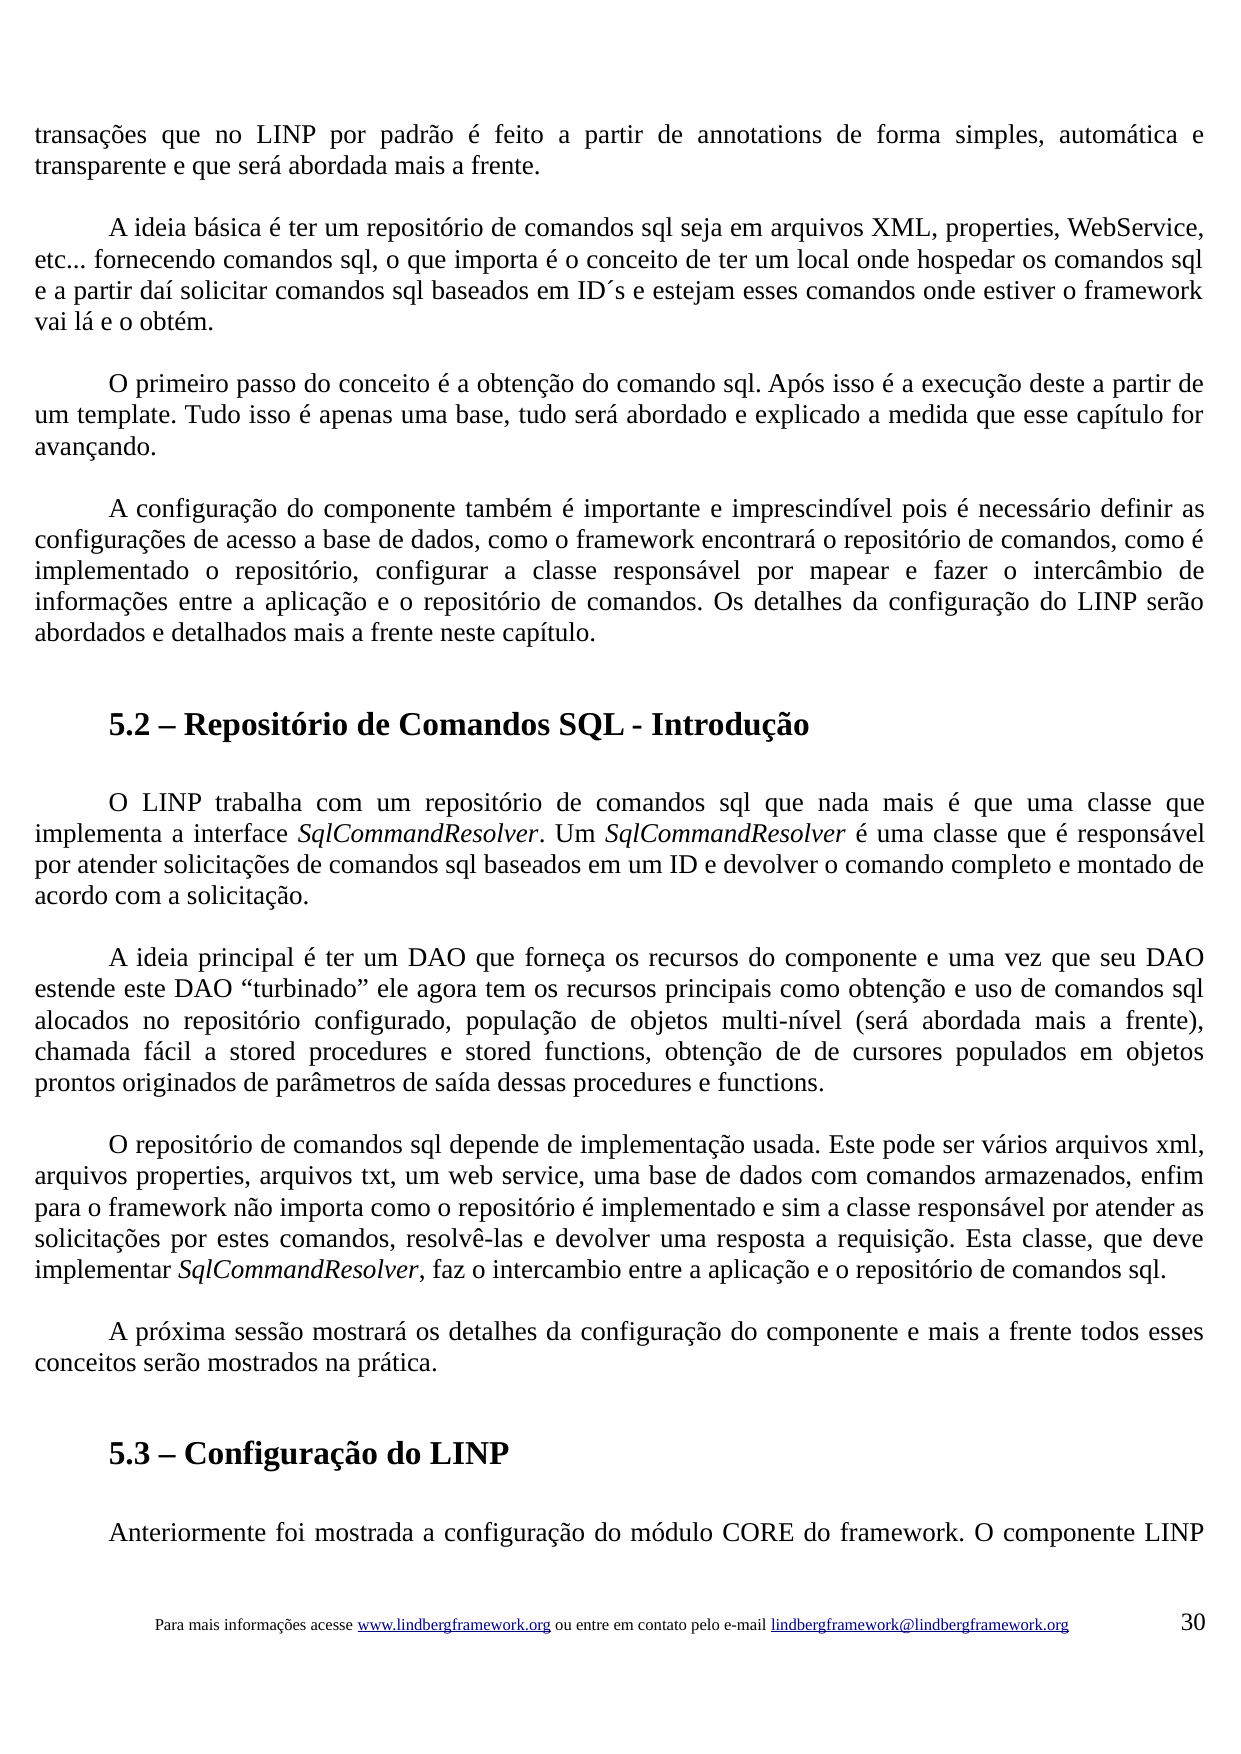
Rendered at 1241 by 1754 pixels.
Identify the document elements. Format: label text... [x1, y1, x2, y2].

text O primeiro passo do conceito é a obtenção do comando sql. Após isso é a execução deste a partir de um template. Tudo isso é apenas uma base, tudo será abordado e explicado a medida que esse capítulo for avançando. [34, 367, 1206, 461]
text O LINP trabalha com um repositório de comandos sql que nada mais é que uma classe que implementa a interface SqlCommandResolver. Um SqlCommandResolver é uma classe que é responsável por atender solicitações de comandos sql baseados em um ID e devolver o comando completo e montado de acordo com a solicitação. [34, 786, 1206, 910]
text A ideia principal é ter um DAO que forneça os recursos do componente e uma vez que seu DAO estende este DAO “turbinado” ele agora tem os recursos principais como obtenção e uso de comandos sql alocados no repositório configurado, população de objetos multi-nível (será abordada mais a frente), chamada fácil a stored procedures e stored functions, obtenção de de cursores populados em objetos prontos originados de parâmetros de saída dessas procedures e functions. [34, 941, 1206, 1097]
text Anteriormente foi mostrada a configuração do módulo CORE do framework. O componente LINP [34, 1516, 1206, 1547]
subtitle 5.3 – Configuração do LINP [94, 1434, 1206, 1472]
text O repositório de comandos sql depende de implementação usada. Este pode ser vários arquivos xml, arquivos properties, arquivos txt, um web service, uma base de dados com comandos armazenados, enfim para o framework não importa como o repositório é implementado e sim a classe responsável por atender as solicitações por estes comandos, resolvê-las e devolver uma resposta a requisição. Esta classe, que deve implementar SqlCommandResolver, faz o intercambio entre a aplicação e o repositório de comandos sql. [34, 1128, 1206, 1284]
text A ideia básica é ter um repositório de comandos sql seja em arquivos XML, properties, WebService, etc... fornecendo comandos sql, o que importa é o conceito de ter um local onde hospedar os comandos sql e a partir daí solicitar comandos sql baseados em ID´s e estejam esses comandos onde estiver o framework vai lá e o obtém. [34, 212, 1206, 336]
text transações que no LINP por padrão é feito a partir de annotations de forma simples, automática e transparente e que será abordada mais a frente. [34, 118, 1206, 180]
text A configuração do componente também é importante e imprescindível pois é necessário definir as configurações de acesso a base de dados, como o framework encontrará o repositório de comandos, como é implementado o repositório, configurar a classe responsável por mapear e fazer o intercâmbio de informações entre a aplicação e o repositório de comandos. Os detalhes da configuração do LINP serão abordados e detalhados mais a frente neste capítulo. [34, 492, 1206, 648]
text A próxima sessão mostrará os detalhes da configuração do componente e mais a frente todos esses conceitos serão mostrados na prática. [34, 1315, 1206, 1377]
subtitle 5.2 – Repositório de Comandos SQL - Introdução [94, 704, 1206, 742]
